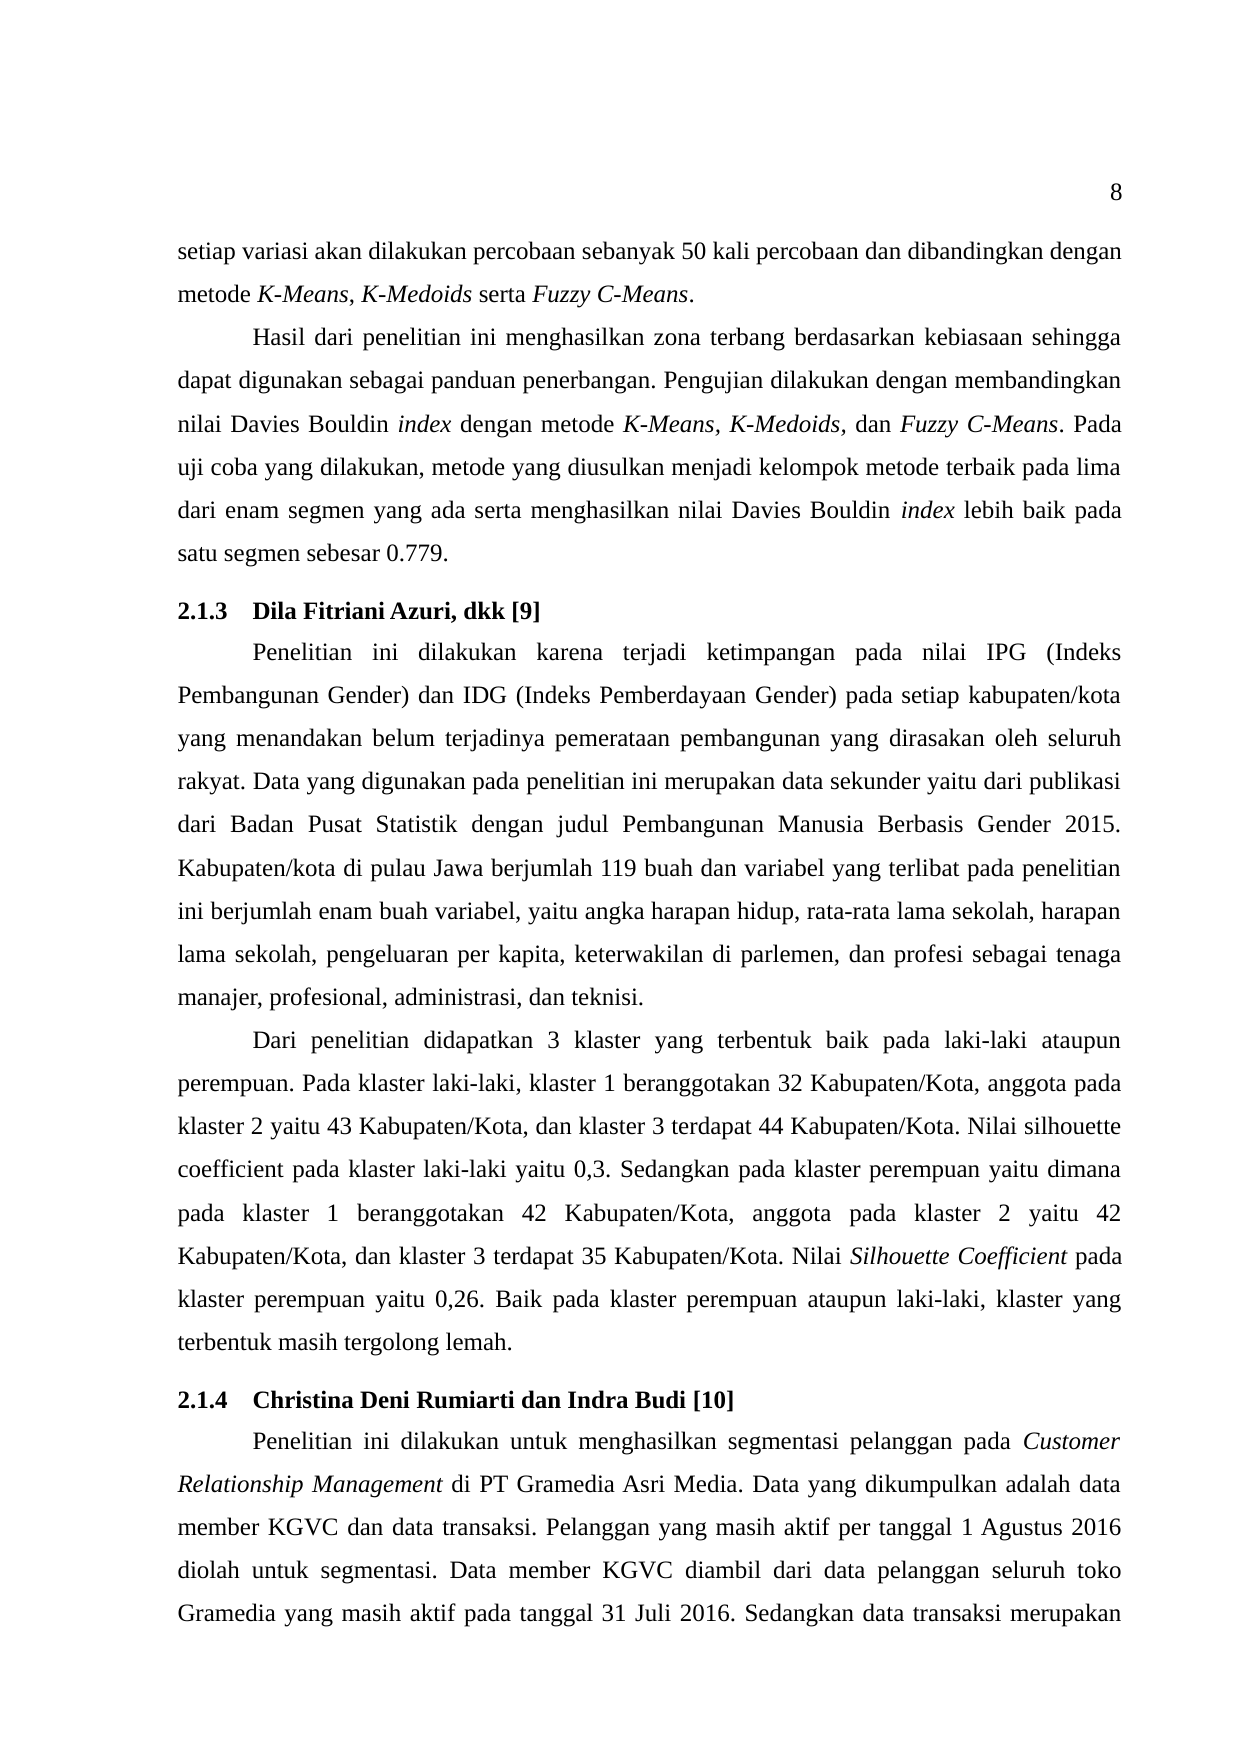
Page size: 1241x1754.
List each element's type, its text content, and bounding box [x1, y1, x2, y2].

text setiap variasi akan dilakukan percobaan sebanyak 50 kali percobaan dan dibandingkan dengan metode K-Means, K-Medoids serta Fuzzy C-Means. [177, 236, 1122, 308]
subtitle Christina Deni Rumiarti dan Indra Budi [10]⁠ [177, 1385, 1122, 1413]
text Dari penelitian didapatkan 3 klaster yang terbentuk baik pada laki-laki ataupun perempuan. Pada klaster laki-laki, klaster 1 beranggotakan 32 Kabupaten/Kota, anggota pada klaster 2 yaitu 43 Kabupaten/Kota, dan klaster 3 terdapat 44 Kabupaten/Kota. Nilai silhouette coefficient pada klaster laki-laki yaitu 0,3. Sedangkan pada klaster perempuan yaitu dimana pada klaster 1 beranggotakan 42 Kabupaten/Kota, anggota pada klaster 2 yaitu 42 Kabupaten/Kota, dan klaster 3 terdapat 35 Kabupaten/Kota. Nilai Silhouette Coefficient pada klaster perempuan yaitu 0,26. Baik pada klaster perempuan ataupun laki-laki, klaster yang terbentuk masih tergolong lemah. [177, 1025, 1122, 1356]
text Hasil dari penelitian ini menghasilkan zona terbang berdasarkan kebiasaan sehingga dapat digunakan sebagai panduan penerbangan. Pengujian dilakukan dengan membandingkan nilai Davies Bouldin index dengan metode K-Means, K-Medoids, dan Fuzzy C-Means. Pada uji coba yang dilakukan, metode yang diusulkan menjadi kelompok metode terbaik pada lima dari enam segmen yang ada serta menghasilkan nilai Davies Bouldin index lebih baik pada satu segmen sebesar 0.779. [177, 322, 1122, 567]
subtitle Dila Fitriani Azuri, dkk [9]⁠ [177, 596, 1122, 624]
text Penelitian ini dilakukan karena terjadi ketimpangan pada nilai IPG (Indeks Pembangunan Gender) dan IDG (Indeks Pemberdayaan Gender) pada setiap kabupaten/kota yang menandakan belum terjadinya pemerataan pembangunan yang dirasakan oleh seluruh rakyat. Data yang digunakan pada penelitian ini merupakan data sekunder yaitu dari publikasi dari Badan Pusat Statistik dengan judul Pembangunan Manusia Berbasis Gender 2015. Kabupaten/kota di pulau Jawa berjumlah 119 buah dan variabel yang terlibat pada penelitian ini berjumlah enam buah variabel, yaitu angka harapan hidup, rata-rata lama sekolah, harapan lama sekolah, pengeluaran per kapita, keterwakilan di parlemen, dan profesi sebagai tenaga manajer, profesional, administrasi, dan teknisi. [177, 637, 1122, 1011]
text Penelitian ini dilakukan untuk menghasilkan segmentasi pelanggan pada Customer Relationship Management di PT Gramedia Asri Media. Data yang dikumpulkan adalah data member KGVC dan data transaksi. Pelanggan yang masih aktif per tanggal 1 Agustus 2016 diolah untuk segmentasi. Data member KGVC diambil dari data pelanggan seluruh toko Gramedia yang masih aktif pada tanggal 31 Juli 2016. Sedangkan data transaksi merupakan [177, 1426, 1122, 1627]
